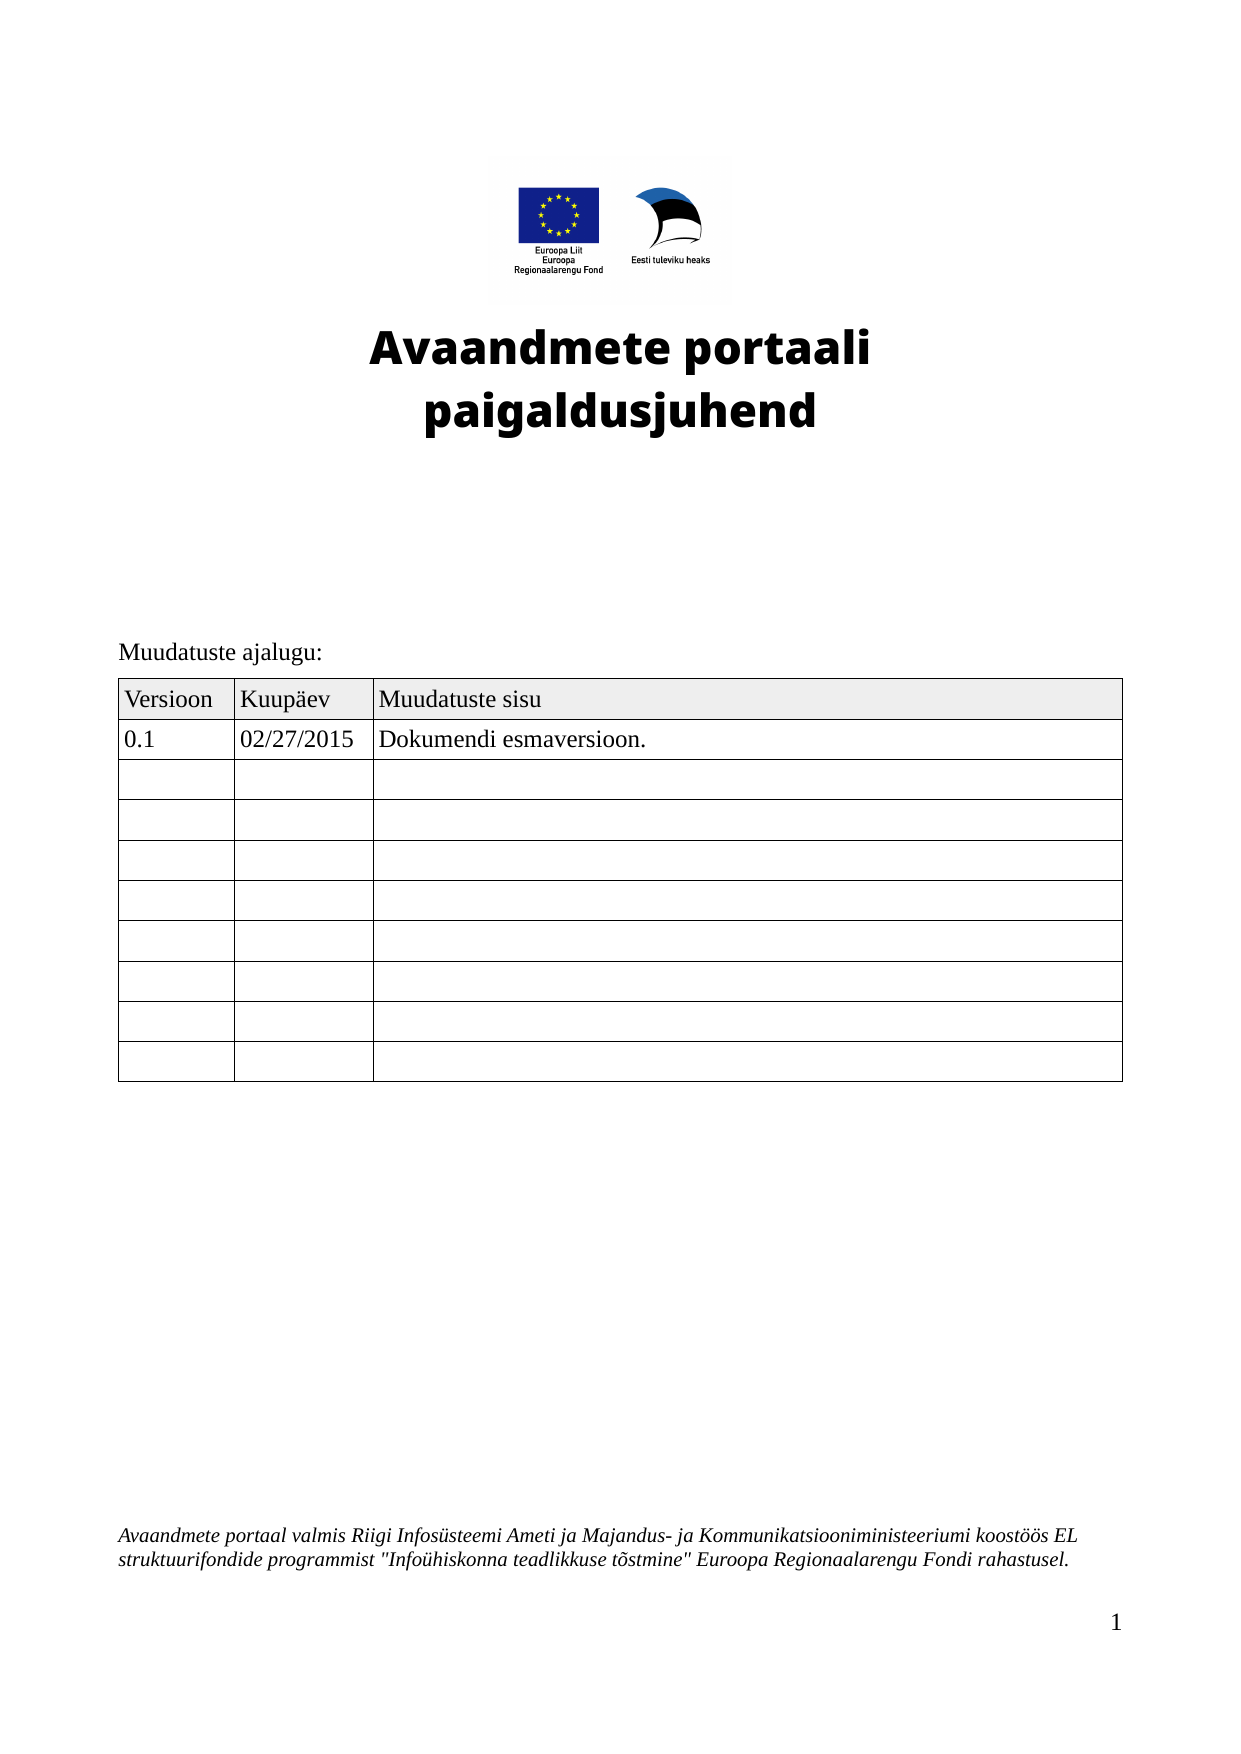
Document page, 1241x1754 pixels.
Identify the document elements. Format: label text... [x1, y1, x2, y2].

table_cell [235, 841, 373, 880]
table_cell [235, 760, 373, 799]
table_cell [235, 1042, 373, 1081]
title Avaandmete portaali paigaldusjuhend [118, 316, 1122, 440]
table_cell [235, 881, 373, 920]
table_cell 0.1 [119, 720, 234, 759]
table_cell [374, 800, 1122, 839]
picture [487, 156, 733, 305]
table_cell [119, 921, 234, 961]
text Avaandmete portaal valmis Riigi Infosüsteemi Ameti ja Majandus- ja Kommunikatsiooniministeeriumi koostöös EL struktuurifondide programmist "Infoühiskonna teadlikkuse tõstmine" Euroopa Regionaalarengu Fondi rahastusel. [118, 1523, 1122, 1571]
table_cell [119, 760, 234, 799]
table_cell [374, 881, 1122, 920]
table_header Kuupäev [235, 679, 373, 719]
table_cell [119, 881, 234, 920]
table_cell 27/02/2015 [235, 720, 373, 759]
table_header Versioon [119, 679, 234, 719]
table_cell [235, 1002, 373, 1041]
table_cell [374, 921, 1122, 961]
table_cell [374, 962, 1122, 1001]
table_cell [119, 800, 234, 839]
table_cell [374, 841, 1122, 880]
table_cell [119, 1042, 234, 1081]
table_cell Dokumendi esmaversioon. [374, 720, 1122, 759]
table_cell [374, 760, 1122, 799]
table_cell [374, 1002, 1122, 1041]
table_cell [119, 841, 234, 880]
table_header Muudatuste sisu [374, 679, 1122, 719]
table_cell [119, 1002, 234, 1041]
table_cell [235, 800, 373, 839]
table_cell [235, 962, 373, 1001]
text Muudatuste ajalugu: [118, 637, 1122, 666]
table_cell [235, 921, 373, 961]
table_cell [374, 1042, 1122, 1081]
table_cell [119, 962, 234, 1001]
